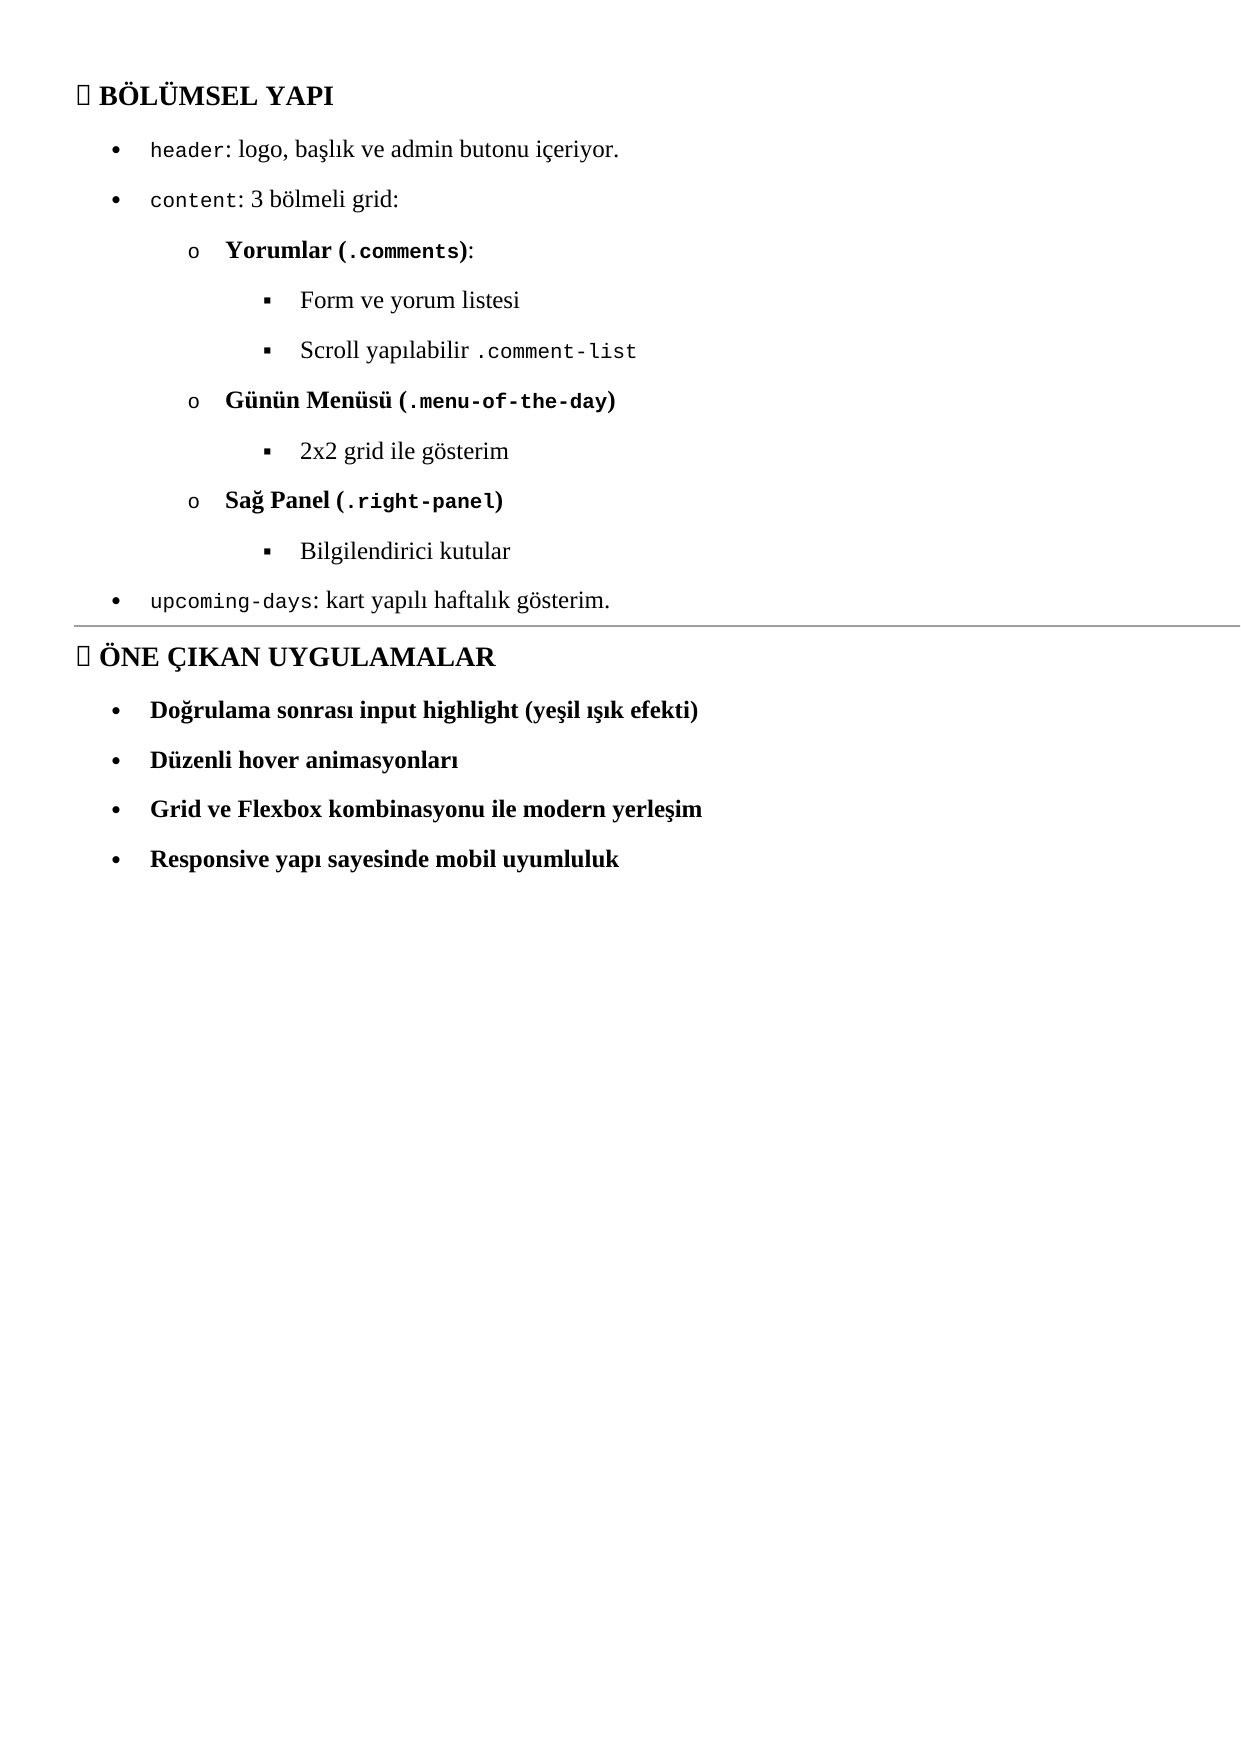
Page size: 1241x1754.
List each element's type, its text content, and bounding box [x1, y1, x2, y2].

list Scroll yapılabilir .comment-list [262, 335, 1165, 364]
subtitle 🧩 BÖLÜMSEL YAPI [75, 75, 1165, 113]
list header: logo, başlık ve admin butonu içeriyor. [112, 134, 1165, 164]
list Düzenli hover animasyonları [112, 745, 1165, 774]
list Yorumlar (.comments): [187, 235, 1165, 264]
list Günün Menüsü (.menu-of-the-day) [187, 385, 1165, 415]
list Sağ Panel (.right-panel) [187, 485, 1165, 515]
list Responsive yapı sayesinde mobil uyumluluk [112, 844, 1165, 873]
list upcoming-days: kart yapılı haftalık gösterim. [112, 585, 1165, 615]
list Grid ve Flexbox kombinasyonu ile modern yerleşim [112, 794, 1165, 823]
subtitle ✅ ÖNE ÇIKAN UYGULAMALAR [75, 636, 1165, 674]
list Form ve yorum listesi [262, 285, 1165, 314]
list content: 3 bölmeli grid: [112, 184, 1165, 214]
list Bilgilendirici kutular [262, 536, 1165, 564]
list Doğrulama sonrası input highlight (yeşil ışık efekti) [112, 695, 1165, 724]
list 2x2 grid ile gösterim [262, 436, 1165, 464]
